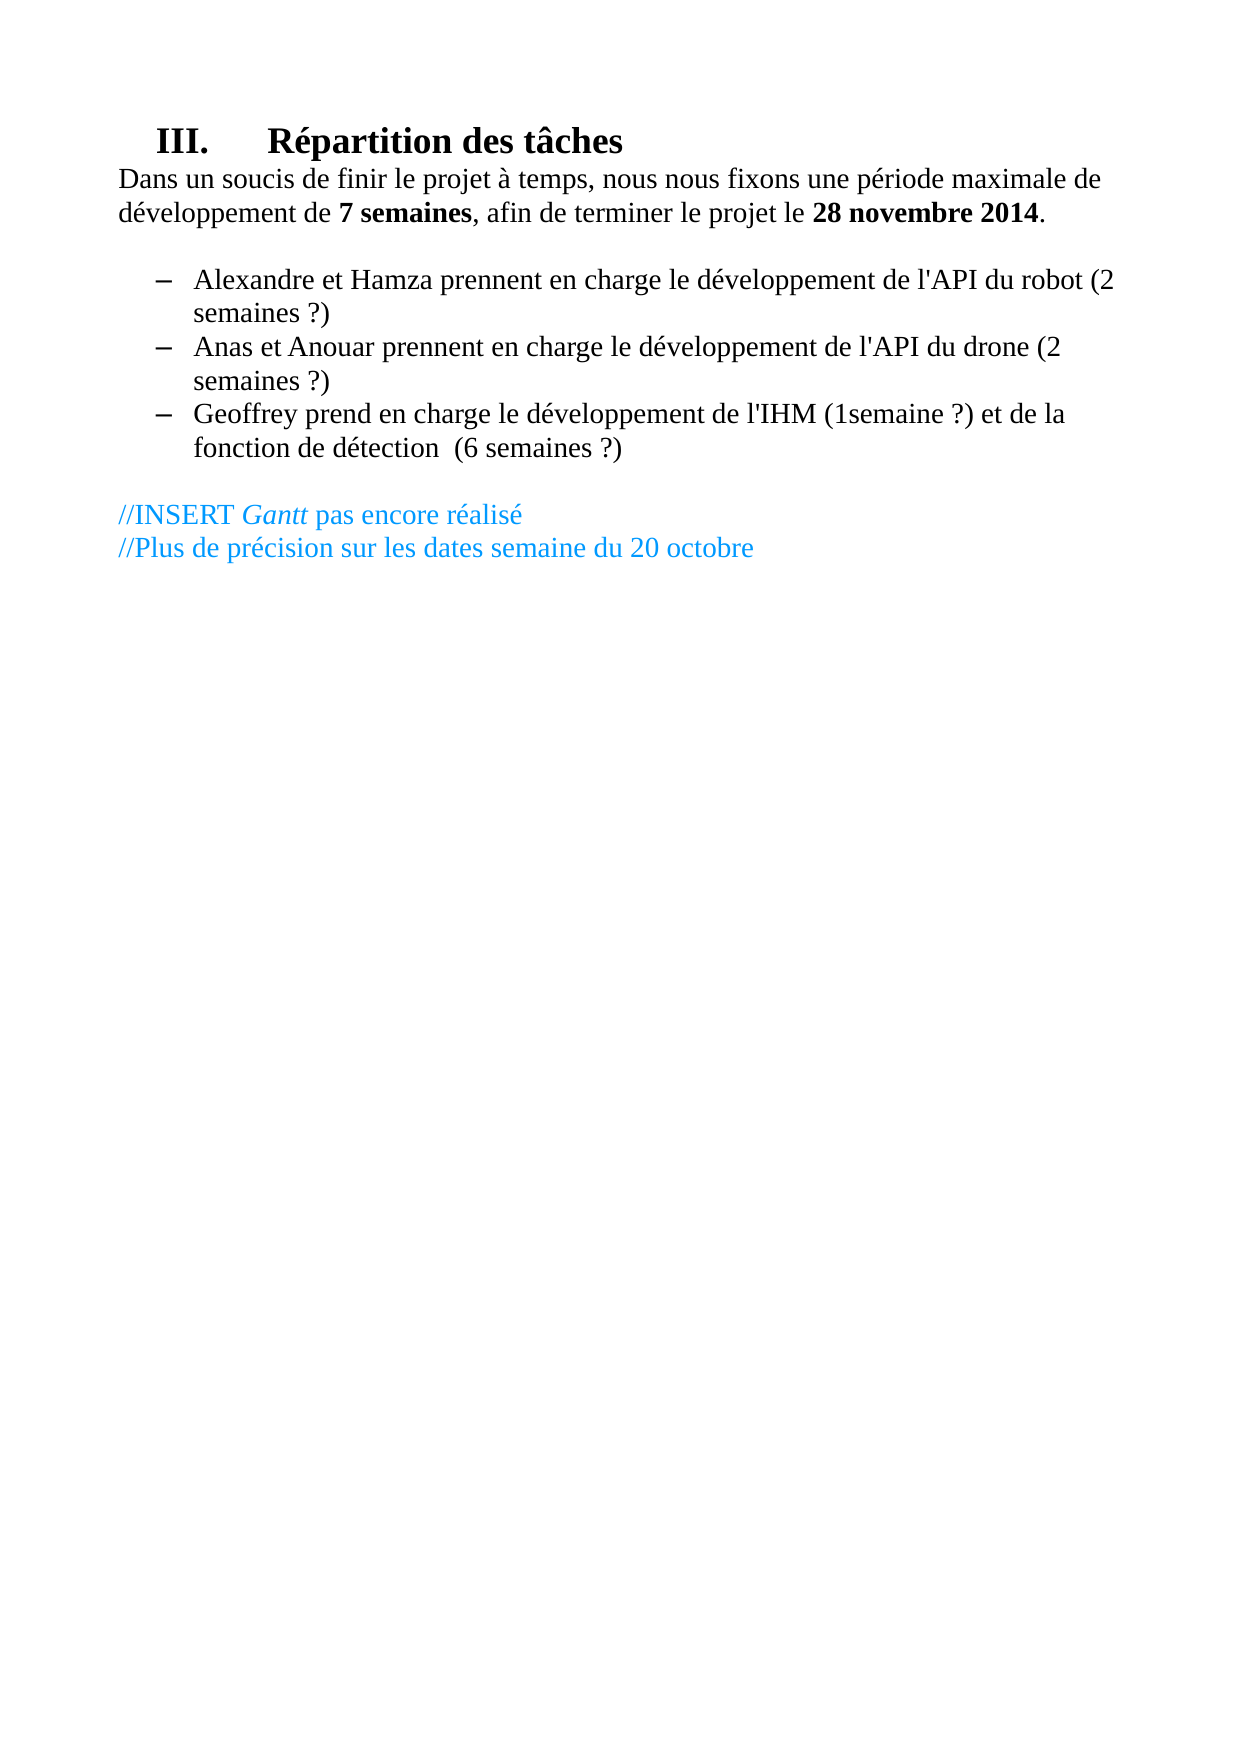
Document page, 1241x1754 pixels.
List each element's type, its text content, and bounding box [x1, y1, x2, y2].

text //INSERT Gantt pas encore réalisé [118, 497, 1122, 531]
list Répartition des tâches [156, 118, 1122, 161]
text Dans un soucis de finir le projet à temps, nous nous fixons une période maximale de développement de 7 semaines, afin de terminer le projet le 28 novembre 2014. [118, 161, 1122, 228]
list Alexandre et Hamza prennent en charge le développement de l'API du robot (2 semaines ?) [156, 262, 1122, 329]
text //Plus de précision sur les dates semaine du 20 octobre [118, 531, 1122, 564]
list Anas et Anouar prennent en charge le développement de l'API du drone (2 semaines ?) [156, 329, 1122, 396]
list Geoffrey prend en charge le développement de l'IHM (1semaine ?) et de la fonction de détection (6 semaines ?) [156, 396, 1122, 463]
